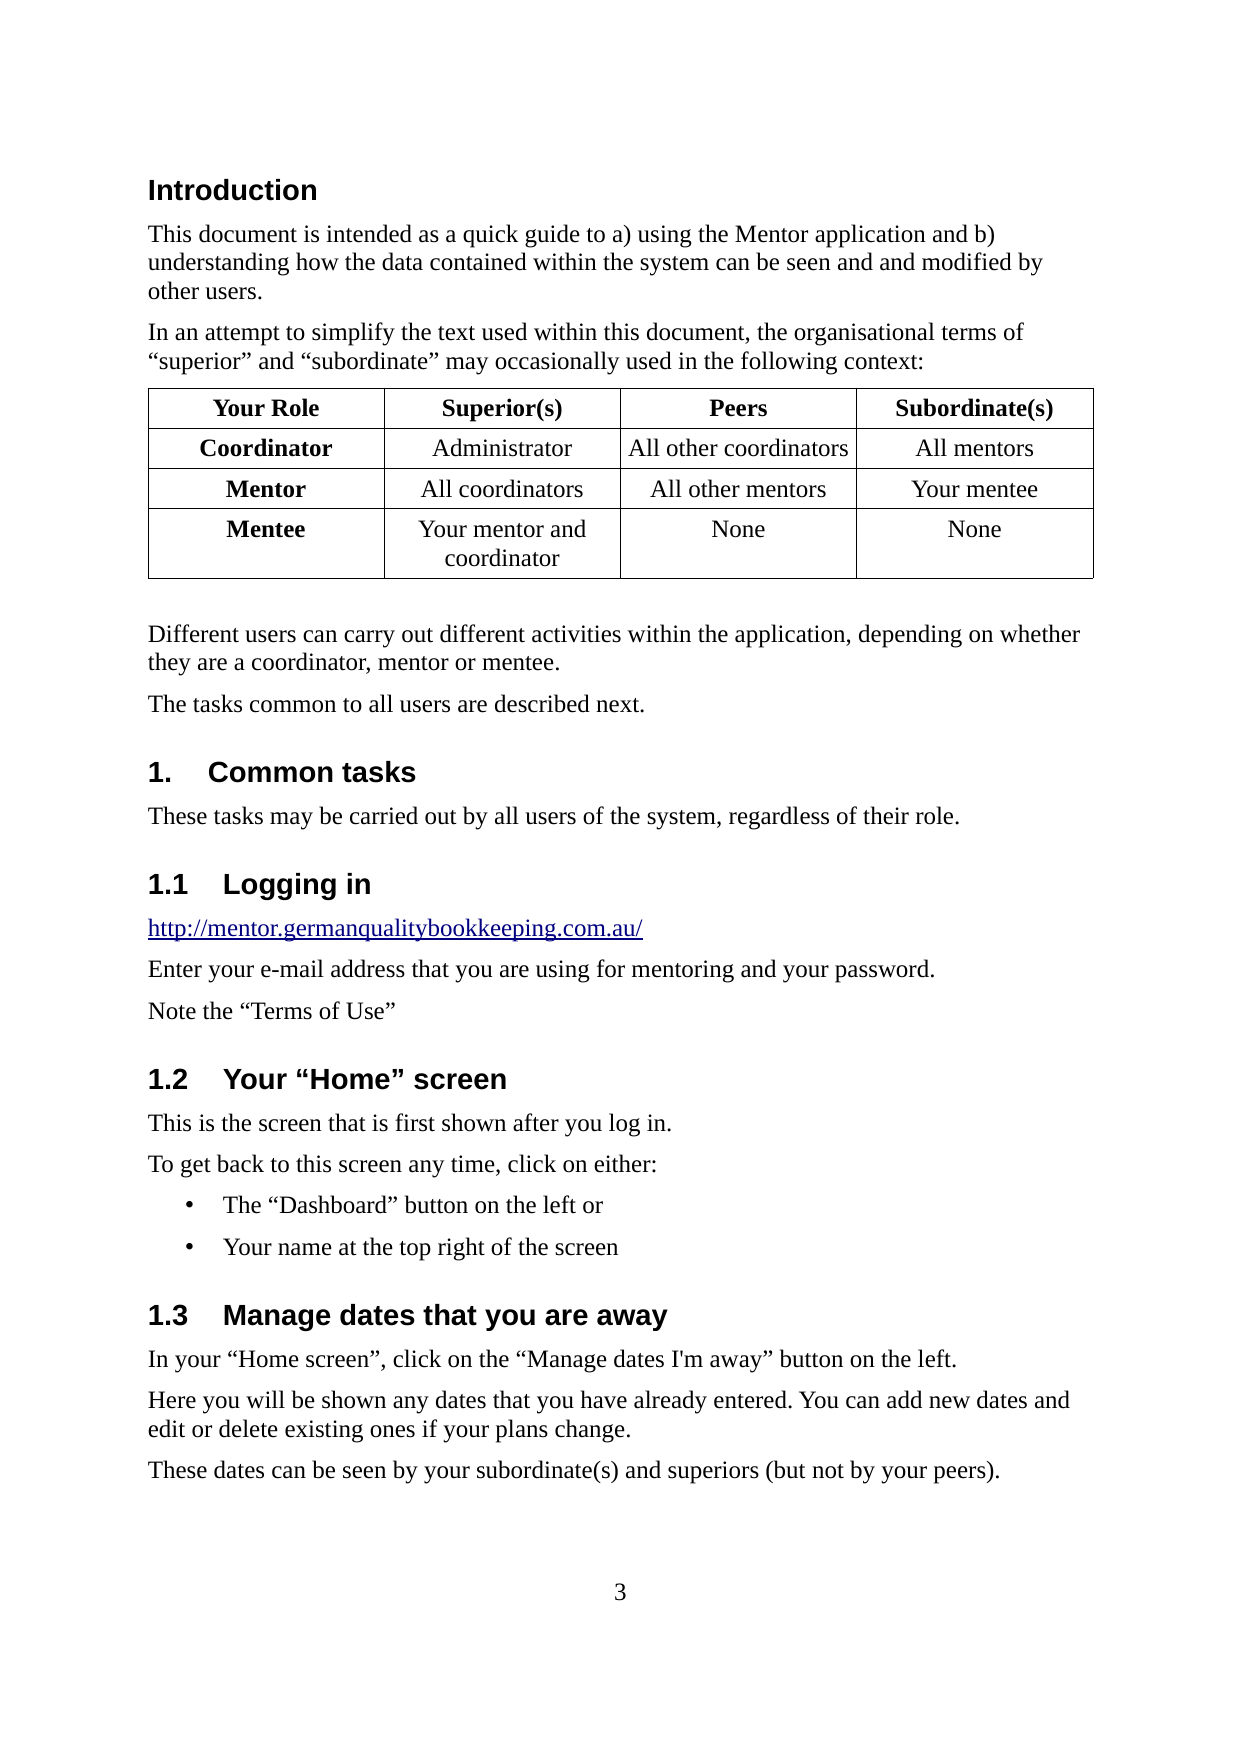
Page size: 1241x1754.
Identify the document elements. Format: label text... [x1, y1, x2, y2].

table_cell All other mentors [621, 469, 856, 508]
text This is the screen that is first shown after you log in. [148, 1108, 1093, 1137]
subtitle Manage dates that you are away [148, 1298, 1093, 1332]
table_cell None [857, 509, 1093, 577]
text Enter your e-mail address that you are using for mentoring and your password. [148, 954, 1093, 983]
text Different users can carry out different activities within the application, depending on whether they are a coordinator, mentor or mentee. [148, 619, 1093, 676]
subtitle Introduction [148, 173, 1093, 206]
table_cell All other coordinators [621, 429, 856, 468]
table_cell Your mentee [857, 469, 1093, 508]
text To get back to this screen any time, click on either: [148, 1149, 1093, 1178]
text In your “Home screen”, click on the “Manage dates I'm away” button on the left. [148, 1344, 1093, 1373]
list The “Dashboard” button on the left or [185, 1191, 1093, 1219]
table_cell Your mentor and coordinator [385, 509, 620, 577]
text In an attempt to simplify the text used within this document, the organisational terms of “superior” and “subordinate” may occasionally used in the following context: [148, 317, 1093, 375]
text These tasks may be carried out by all users of the system, regardless of their role. [148, 801, 1093, 830]
text These dates can be seen by your subordinate(s) and superiors (but not by your peers). [148, 1455, 1093, 1484]
subtitle Your “Home” screen [148, 1062, 1093, 1096]
text This document is intended as a quick guide to a) using the Mentor application and b) understanding how the data contained within the system can be seen and and modified by other users. [148, 219, 1093, 305]
table_cell Administrator [385, 429, 620, 468]
table_cell Coordinator [149, 429, 384, 468]
table_header Your Role [149, 389, 384, 428]
text http://mentor.germanqualitybookkeeping.com.au/ [148, 913, 1093, 942]
table_header Subordinate(s) [857, 389, 1093, 428]
text The tasks common to all users are described next. [148, 689, 1093, 717]
subtitle Logging in [148, 867, 1093, 901]
table_header Peers [621, 389, 856, 428]
table_cell Mentor [149, 469, 384, 508]
table_cell Mentee [149, 509, 384, 577]
list Your name at the top right of the screen [185, 1232, 1093, 1261]
subtitle Common tasks [148, 755, 1093, 788]
text Note the “Terms of Use” [148, 996, 1093, 1024]
table_cell All coordinators [385, 469, 620, 508]
table_cell None [621, 509, 856, 577]
text Here you will be shown any dates that you have already entered. You can add new dates and edit or delete existing ones if your plans change. [148, 1385, 1093, 1443]
table_cell All mentors [857, 429, 1093, 468]
table_header Superior(s) [385, 389, 620, 428]
